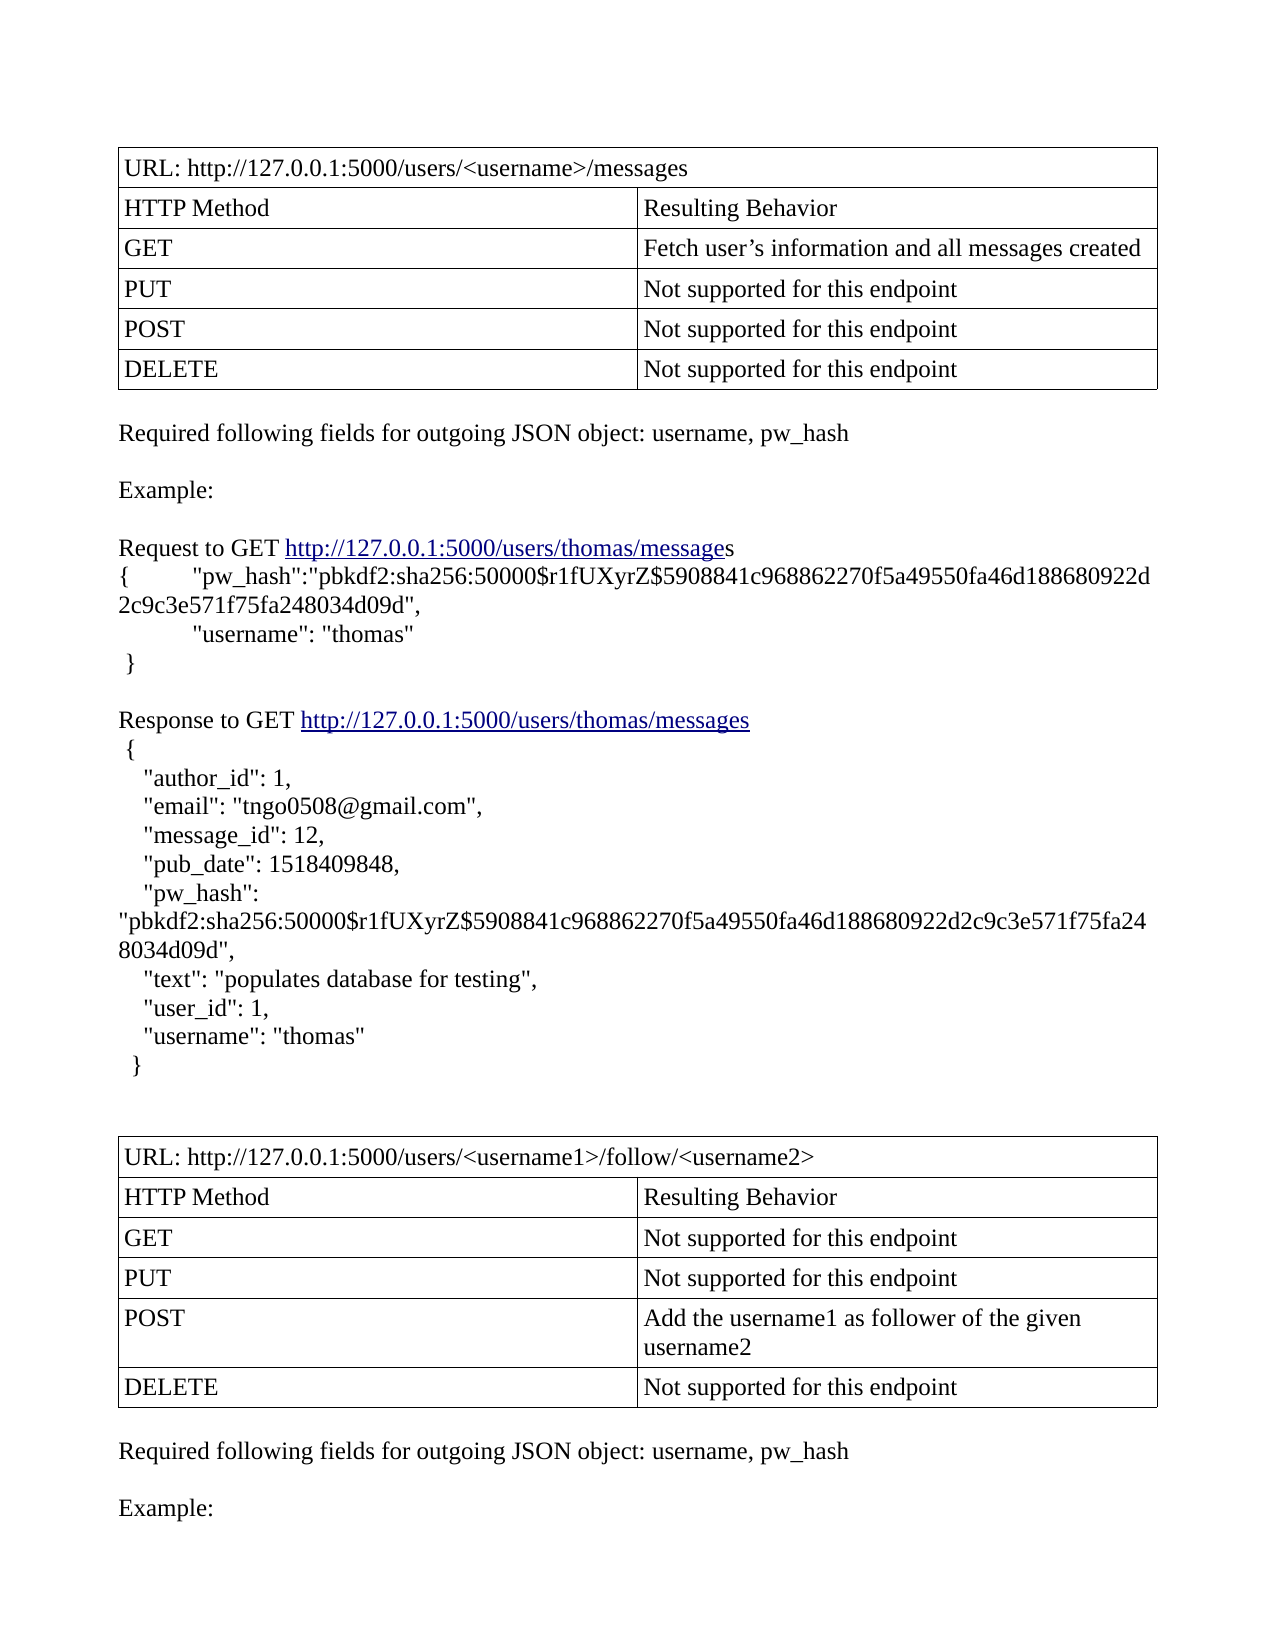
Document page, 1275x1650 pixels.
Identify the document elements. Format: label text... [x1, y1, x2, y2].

text "email": "tngo0508@gmail.com", [118, 791, 1157, 820]
text } [118, 648, 1157, 676]
text { "pw_hash":"pbkdf2:sha256:50000$r1fUXyrZ$5908841c968862270f5a49550fa46d188680922d2c9c3e571f75fa248034d09d", [118, 561, 1157, 619]
text { [118, 734, 1157, 763]
table_cell DELETE [119, 1368, 637, 1407]
table_cell Resulting Behavior [638, 1178, 1157, 1217]
table_cell Fetch user’s information and all messages created [638, 229, 1157, 268]
text "message_id": 12, [118, 820, 1157, 849]
table_cell GET [119, 1218, 637, 1257]
text } [118, 1050, 1157, 1079]
table_cell Not supported for this endpoint [638, 1368, 1157, 1407]
table_cell Not supported for this endpoint [638, 309, 1157, 348]
table_cell POST [119, 309, 637, 348]
table_cell Not supported for this endpoint [638, 350, 1157, 389]
table_cell Resulting Behavior [638, 188, 1157, 227]
table_cell HTTP Method [119, 188, 637, 227]
text "username": "thomas" [118, 619, 1157, 648]
table_cell Not supported for this endpoint [638, 1218, 1157, 1257]
text Request to GET http://127.0.0.1:5000/users/thomas/messages [118, 533, 1157, 561]
text Response to GET http://127.0.0.1:5000/users/thomas/messages [118, 705, 1157, 734]
table_cell Not supported for this endpoint [638, 269, 1157, 308]
table_header URL: http://127.0.0.1:5000/users/<username1>/follow/<username2> [119, 1137, 1157, 1177]
text Required following fields for outgoing JSON object: username, pw_hash [118, 418, 1157, 446]
table_cell PUT [119, 269, 637, 308]
text "username": "thomas" [118, 1021, 1157, 1050]
table_cell HTTP Method [119, 1178, 637, 1217]
text "pw_hash": "pbkdf2:sha256:50000$r1fUXyrZ$5908841c968862270f5a49550fa46d188680922d2c9c3e571f75fa248034d09d", [118, 878, 1157, 964]
table_cell Not supported for this endpoint [638, 1258, 1157, 1298]
table_header URL: http://127.0.0.1:5000/users/<username>/messages [119, 148, 1157, 187]
text Example: [118, 475, 1157, 504]
text "pub_date": 1518409848, [118, 849, 1157, 878]
text "text": "populates database for testing", [118, 964, 1157, 993]
table_cell GET [119, 229, 637, 268]
text "author_id": 1, [118, 763, 1157, 791]
table_cell Add the username1 as follower of the given username2 [638, 1299, 1157, 1367]
text Example: [118, 1493, 1157, 1522]
text Required following fields for outgoing JSON object: username, pw_hash [118, 1436, 1157, 1464]
table_cell PUT [119, 1258, 637, 1298]
table_cell DELETE [119, 350, 637, 389]
table_cell POST [119, 1299, 637, 1367]
text "user_id": 1, [118, 993, 1157, 1021]
